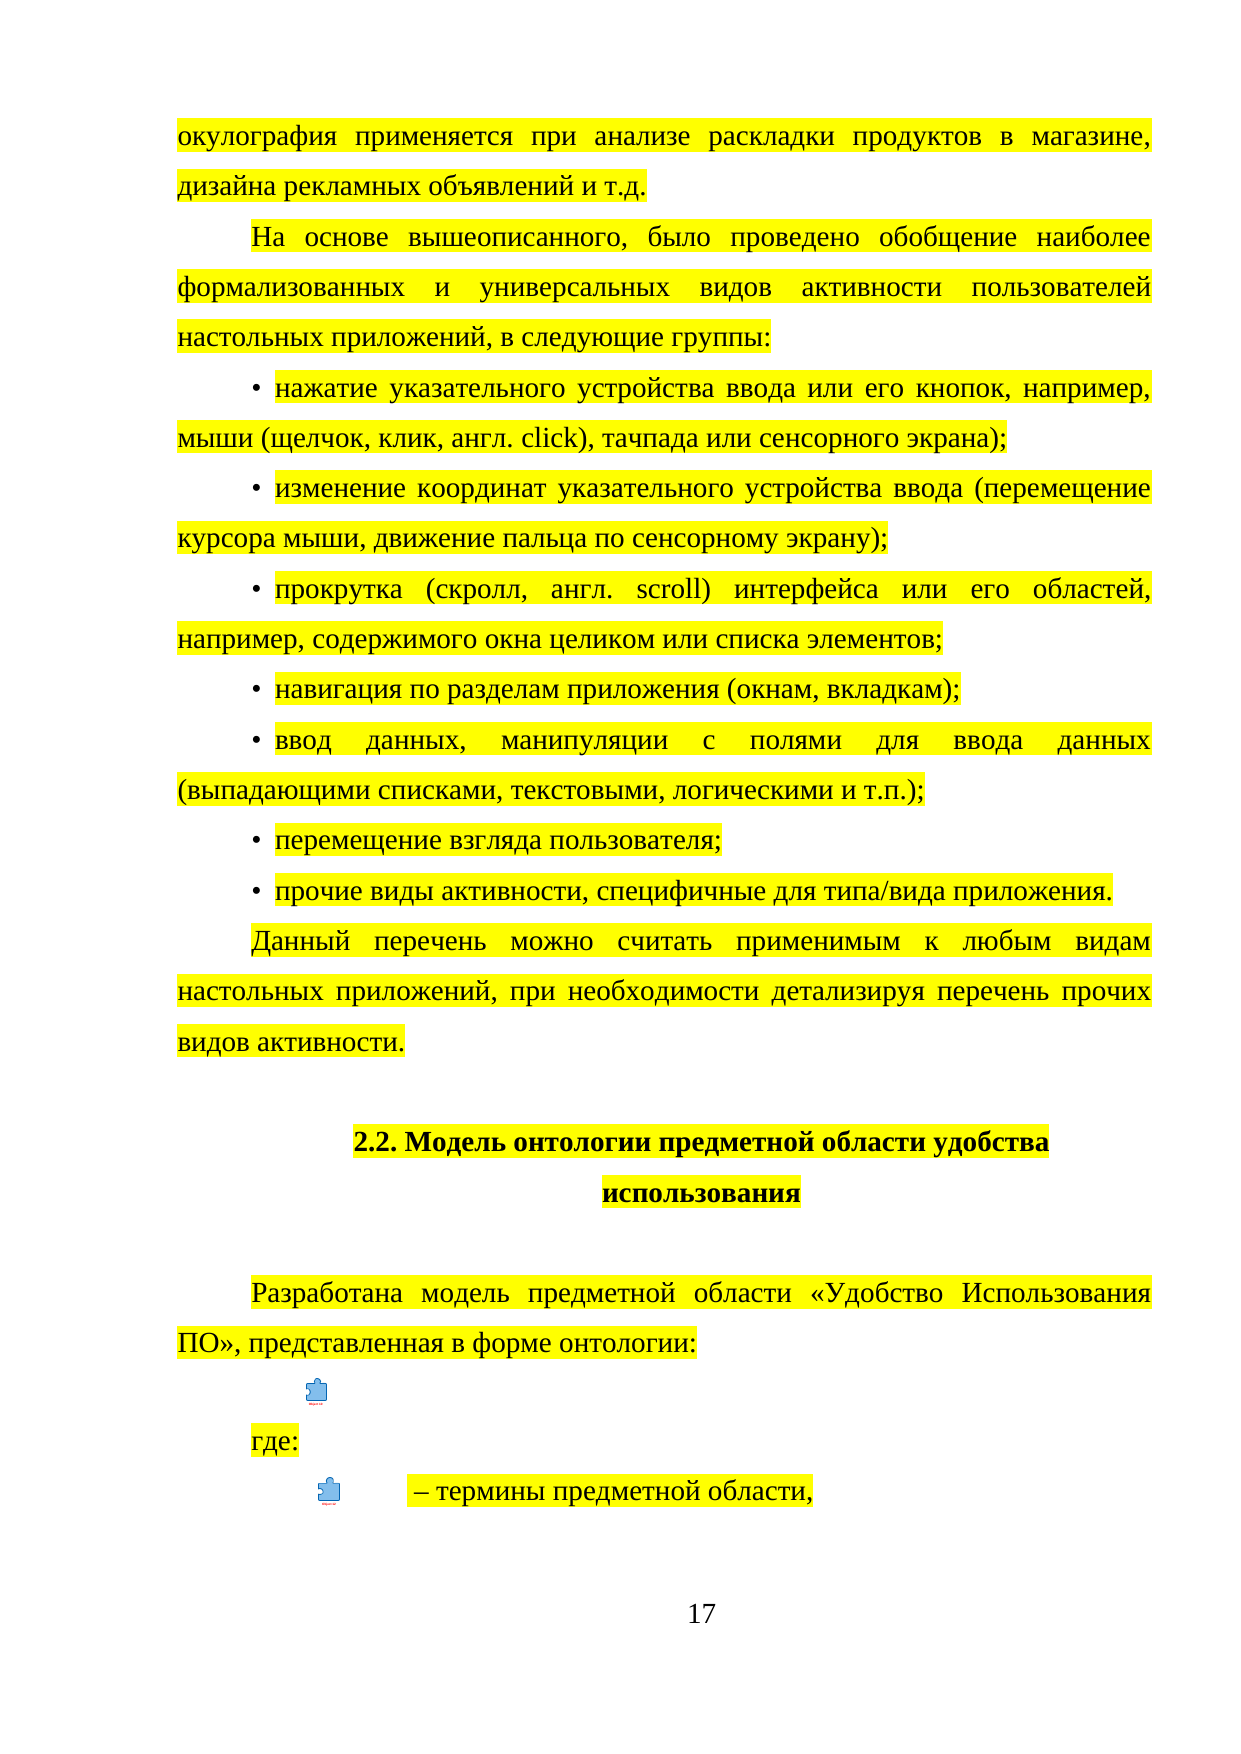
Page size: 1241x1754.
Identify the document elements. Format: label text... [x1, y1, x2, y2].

list навигация по разделам приложения (окнам, вкладкам); [177, 672, 1152, 705]
text На основе вышеописанного, было проведено обобщение наиболее формализованных и универсальных видов активности пользователей настольных приложений, в следующие группы: [177, 219, 1152, 353]
list прокрутка (скролл, англ. scroll) интерфейса или его областей, например, содержимого окна целиком или списка элементов; [177, 571, 1152, 655]
list перемещение взгляда пользователя; [177, 822, 1152, 856]
list изменение координат указательного устройства ввода (перемещение курсора мыши, движение пальца по сенсорному экрану); [177, 470, 1152, 554]
text – термины предметной области, [177, 1473, 1152, 1507]
subtitle 2.2. Модель онтологии предметной области удобства использования [251, 1124, 1152, 1208]
text Разработана модель предметной области «Удобство Использования ПО», представленная в форме онтологии: [177, 1275, 1152, 1359]
text где: [177, 1423, 1152, 1457]
list прочие виды активности, специфичные для типа/вида приложения. [177, 873, 1152, 906]
text Данный перечень можно считать применимым к любым видам настольных приложений, при необходимости детализируя перечень прочих видов активности. [177, 923, 1152, 1057]
list нажатие указательного устройства ввода или его кнопок, например, мыши (щелчок, клик, англ. click), тачпада или сенсорного экрана); [177, 370, 1152, 453]
list ввод данных, манипуляции с полями для ввода данных (выпадающими списками, текстовыми, логическими и т.п.); [177, 722, 1152, 806]
text окулография применяется при анализе раскладки продуктов в магазине, дизайна рекламных объявлений и т.д. [177, 118, 1152, 202]
